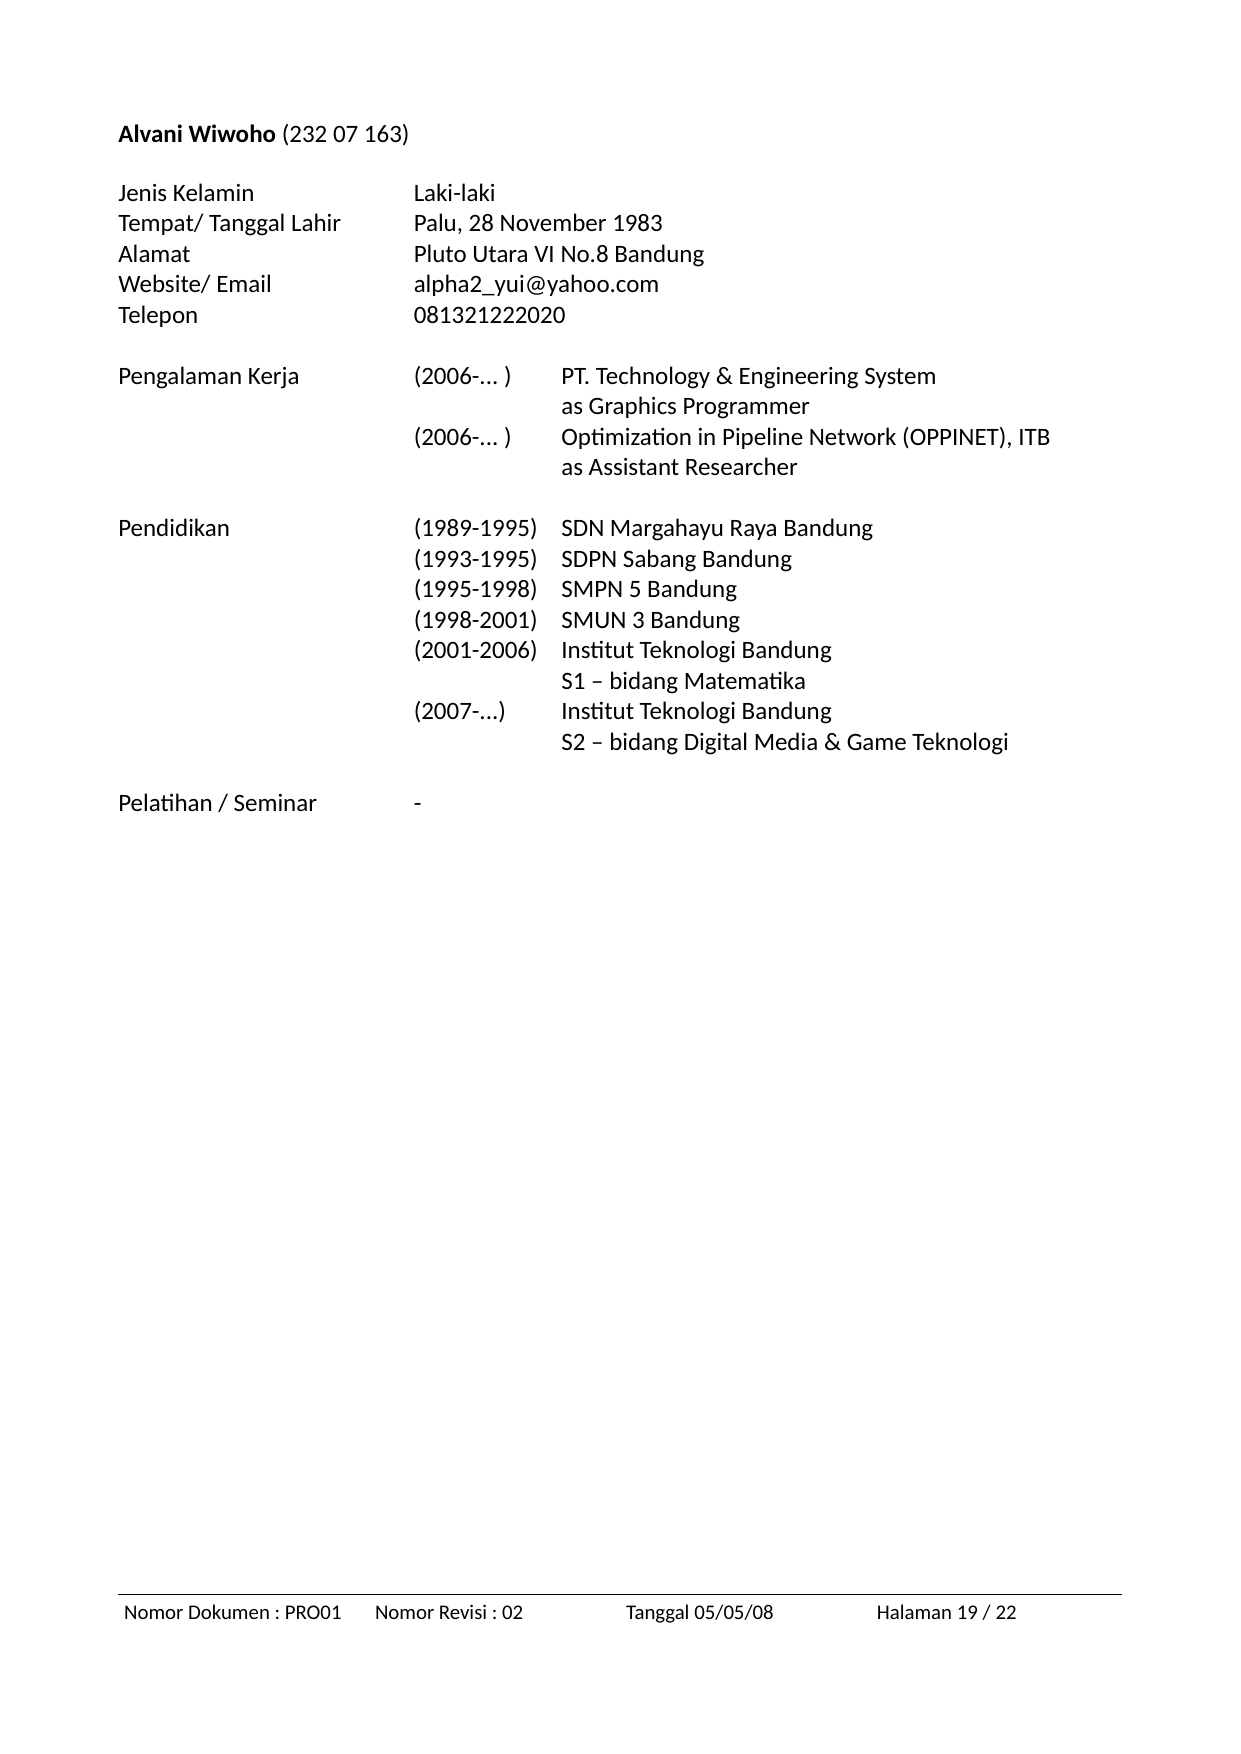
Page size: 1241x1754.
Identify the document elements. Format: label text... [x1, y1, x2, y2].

text (1998-2001) SMUN 3 Bandung [118, 604, 1122, 634]
text Website/ Email alpha2_yui@yahoo.com [118, 268, 1122, 299]
text as Graphics Programmer [118, 390, 1122, 421]
text (1993-1995) SDPN Sabang Bandung [118, 543, 1122, 573]
text Telepon 081321222020 [118, 299, 1122, 329]
text as Assistant Researcher [118, 451, 1122, 482]
text Jenis Kelamin Laki-laki [118, 177, 1122, 207]
text Tempat/ Tanggal Lahir Palu, 28 November 1983 [118, 207, 1122, 238]
text (1995-1998) SMPN 5 Bandung [118, 573, 1122, 604]
text Alamat Pluto Utara VI No.8 Bandung [118, 238, 1122, 268]
text Alvani Wiwoho (232 07 163) [118, 118, 1122, 149]
text S1 – bidang Matematika [118, 665, 1122, 696]
text (2001-2006) Institut Teknologi Bandung [118, 634, 1122, 665]
text Pelatihan / Seminar - [118, 787, 1122, 818]
text Pendidikan (1989-1995) SDN Margahayu Raya Bandung [118, 512, 1122, 543]
text (2006-... ) Optimization in Pipeline Network (OPPINET), ITB [118, 421, 1122, 451]
text (2007-...) Institut Teknologi Bandung [118, 696, 1122, 726]
text Pengalaman Kerja (2006-... ) PT. Technology & Engineering System [118, 360, 1122, 390]
text S2 – bidang Digital Media & Game Teknologi [118, 726, 1122, 757]
